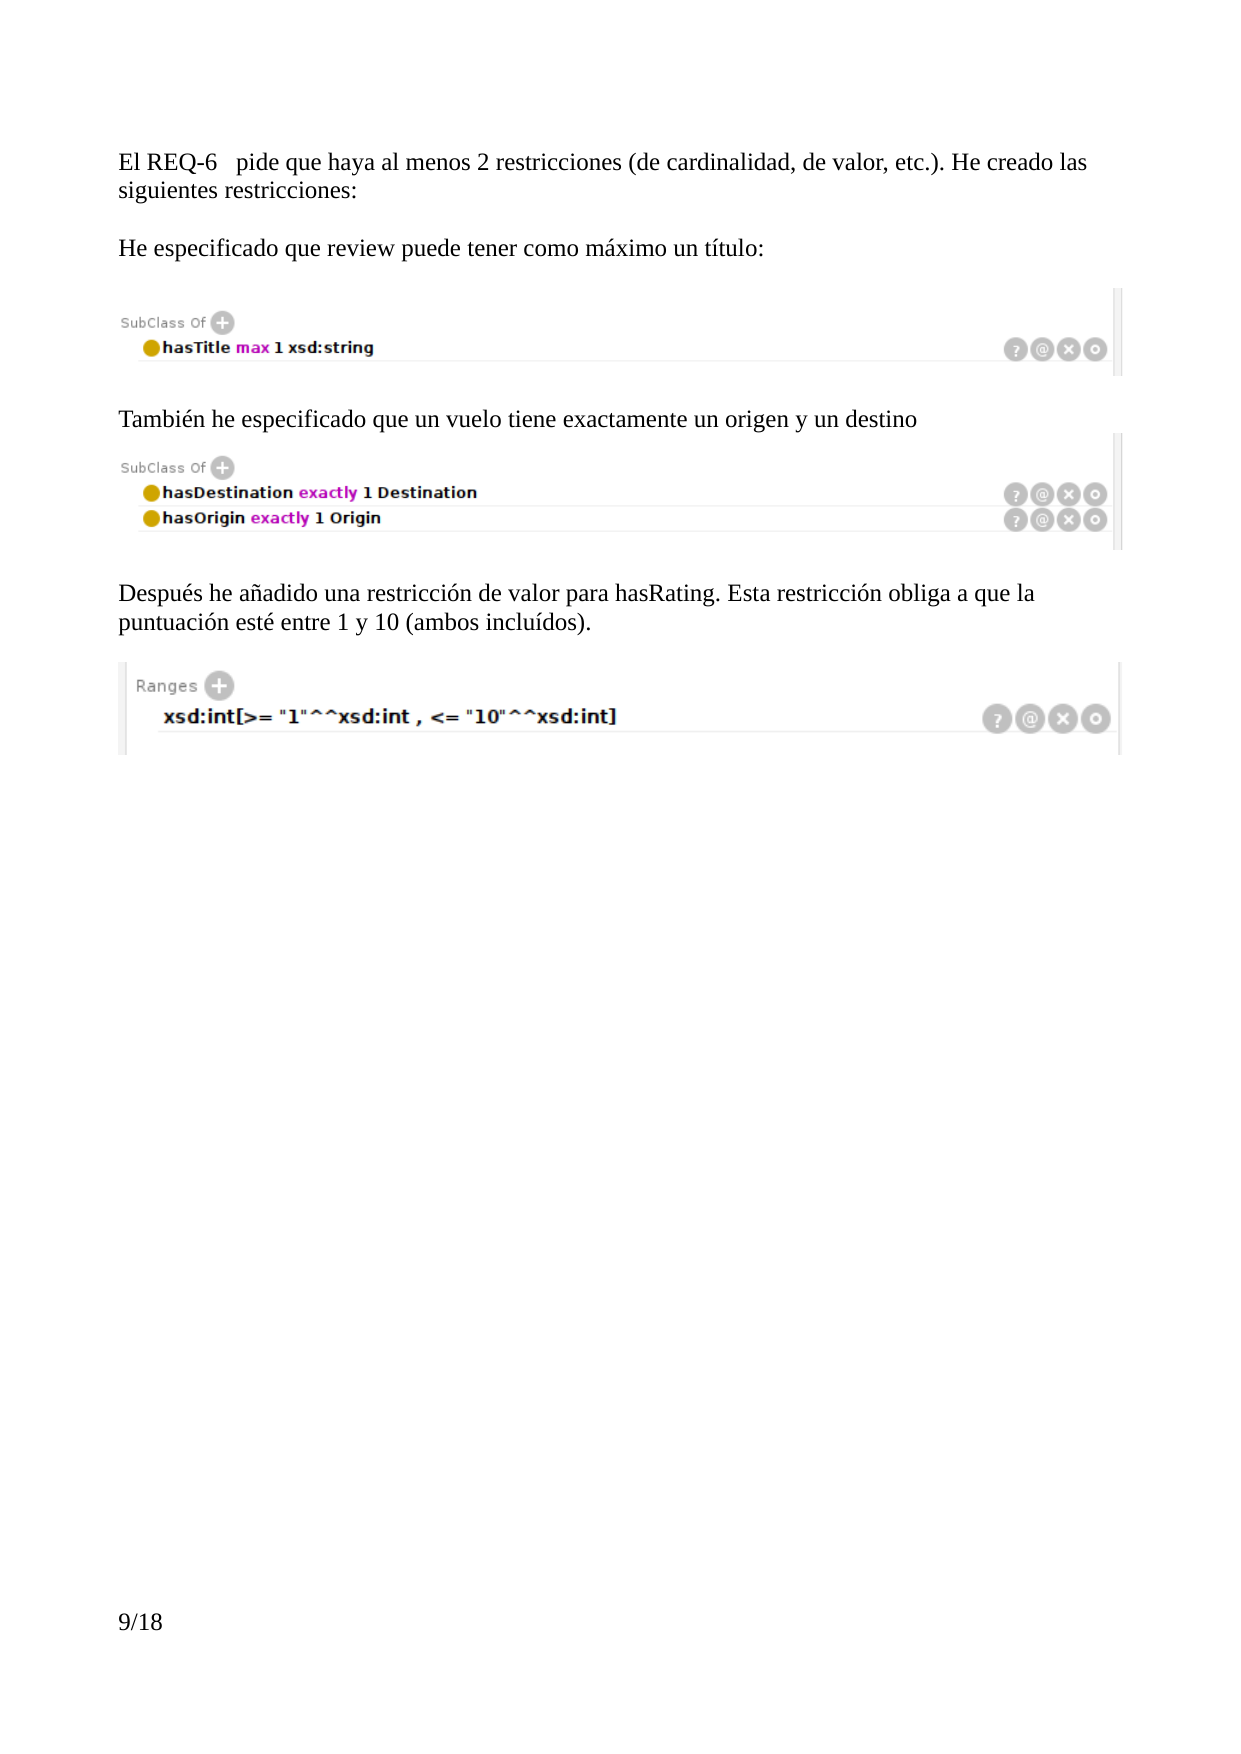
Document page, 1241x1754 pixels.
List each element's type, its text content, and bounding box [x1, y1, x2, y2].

text Después he añadido una restricción de valor para hasRating. Esta restricción obliga a que la puntuación esté entre 1 y 10 (ambos incluídos). [118, 578, 1122, 636]
picture [118, 662, 1123, 755]
text El REQ-6 pide que haya al menos 2 restricciones (de cardinalidad, de valor, etc.). He creado las siguientes restricciones: [118, 147, 1122, 204]
picture [118, 288, 1123, 376]
picture [118, 433, 1123, 550]
text He especificado que review puede tener como máximo un título: [118, 233, 1122, 262]
text También he especificado que un vuelo tiene exactamente un origen y un destino [118, 404, 1122, 433]
